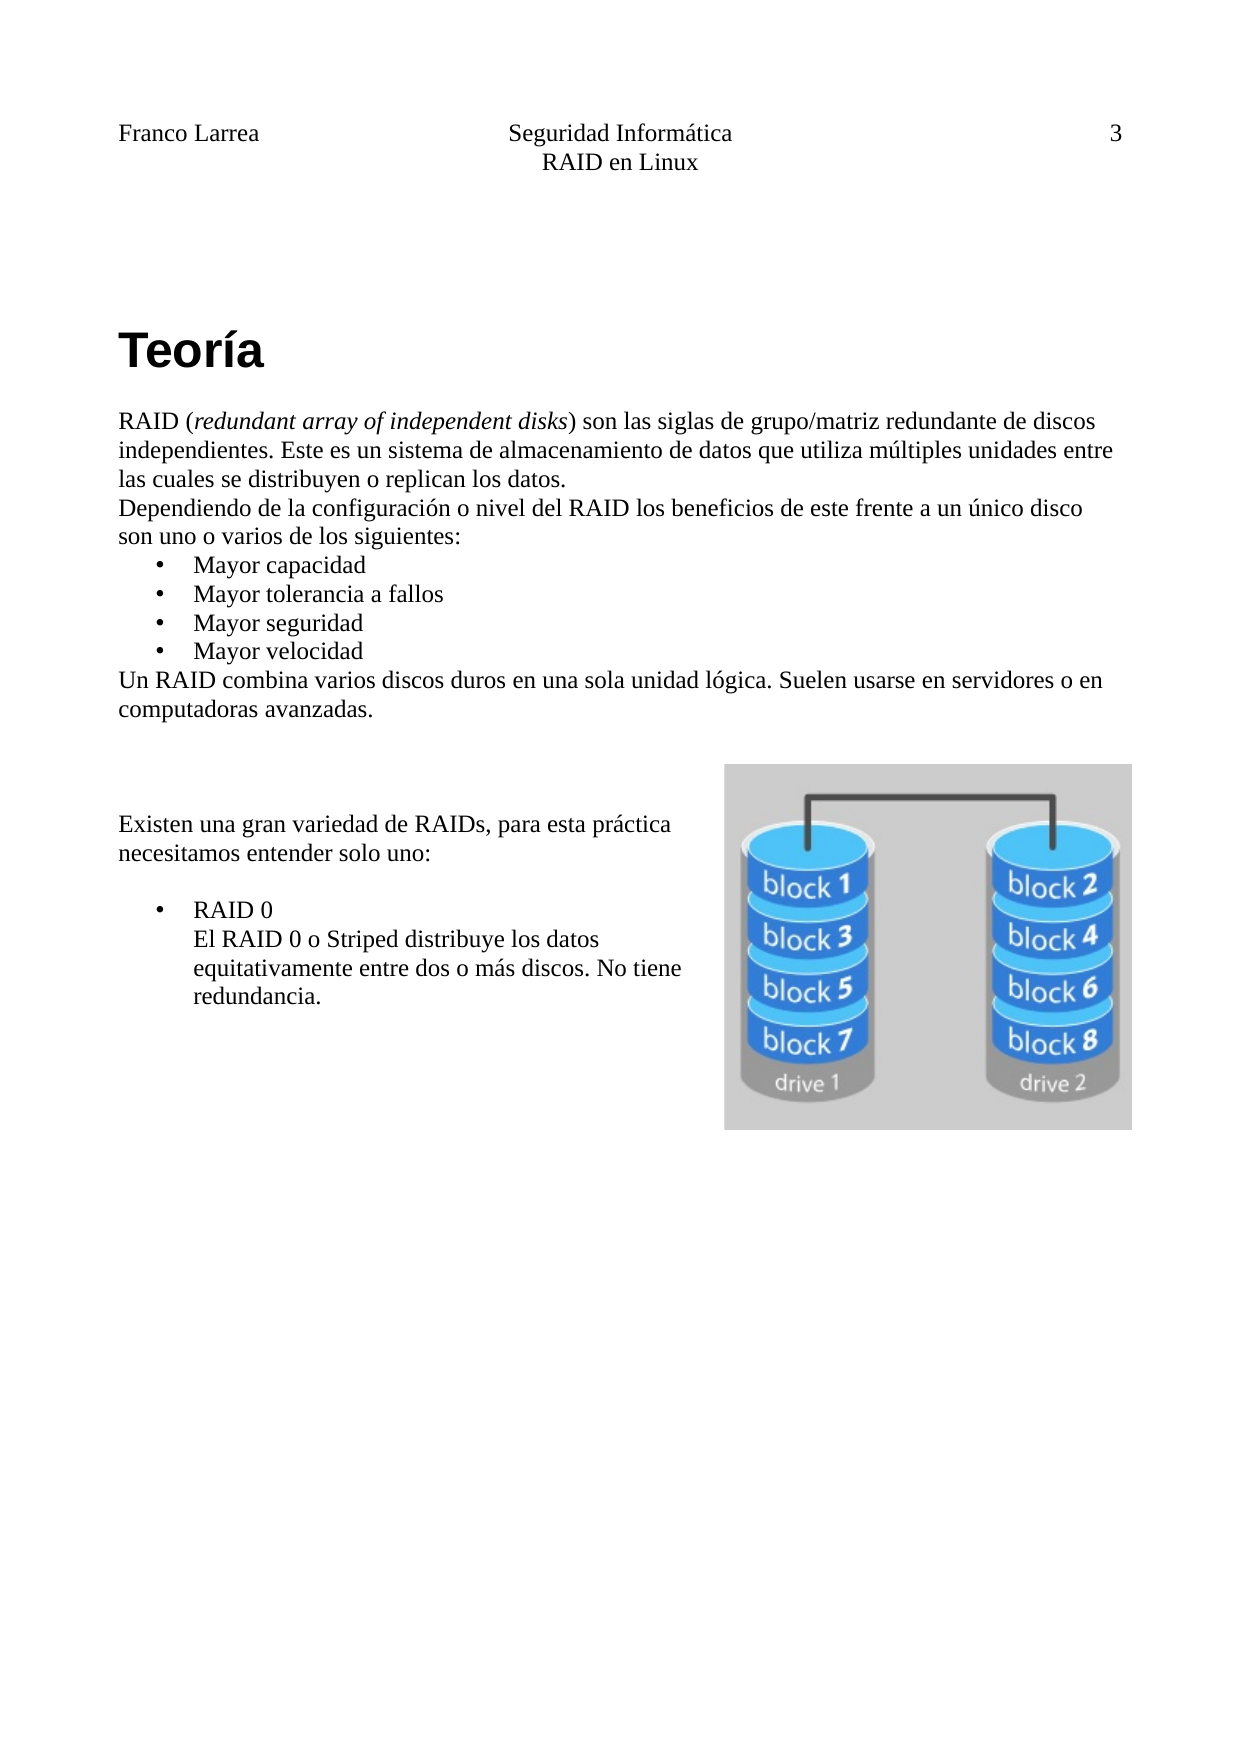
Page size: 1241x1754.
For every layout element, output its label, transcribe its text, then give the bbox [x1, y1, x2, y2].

list Mayor velocidad [156, 636, 1122, 665]
text RAID (redundant array of independent disks) son las siglas de grupo/matriz redundante de discos independientes. Este es un sistema de almacenamiento de datos que utiliza múltiples unidades entre las cuales se distribuyen o replican los datos. [118, 406, 1122, 493]
list Mayor tolerancia a fallos [156, 579, 1122, 608]
picture [724, 764, 1132, 1130]
list RAID 0 [156, 895, 724, 924]
text Existen una gran variedad de RAIDs, para esta práctica necesitamos entender solo uno: [118, 809, 724, 866]
text Teoría [118, 320, 1122, 378]
list El RAID 0 o Striped distribuye los datos equitativamente entre dos o más discos. No tiene redundancia. [156, 924, 724, 1010]
list Mayor capacidad [156, 550, 1122, 579]
list Mayor seguridad [156, 608, 1122, 636]
text Dependiendo de la configuración o nivel del RAID los beneficios de este frente a un único disco son uno o varios de los siguientes: [118, 493, 1122, 550]
text Un RAID combina varios discos duros en una sola unidad lógica. Suelen usarse en servidores o en computadoras avanzadas. [118, 665, 1122, 723]
